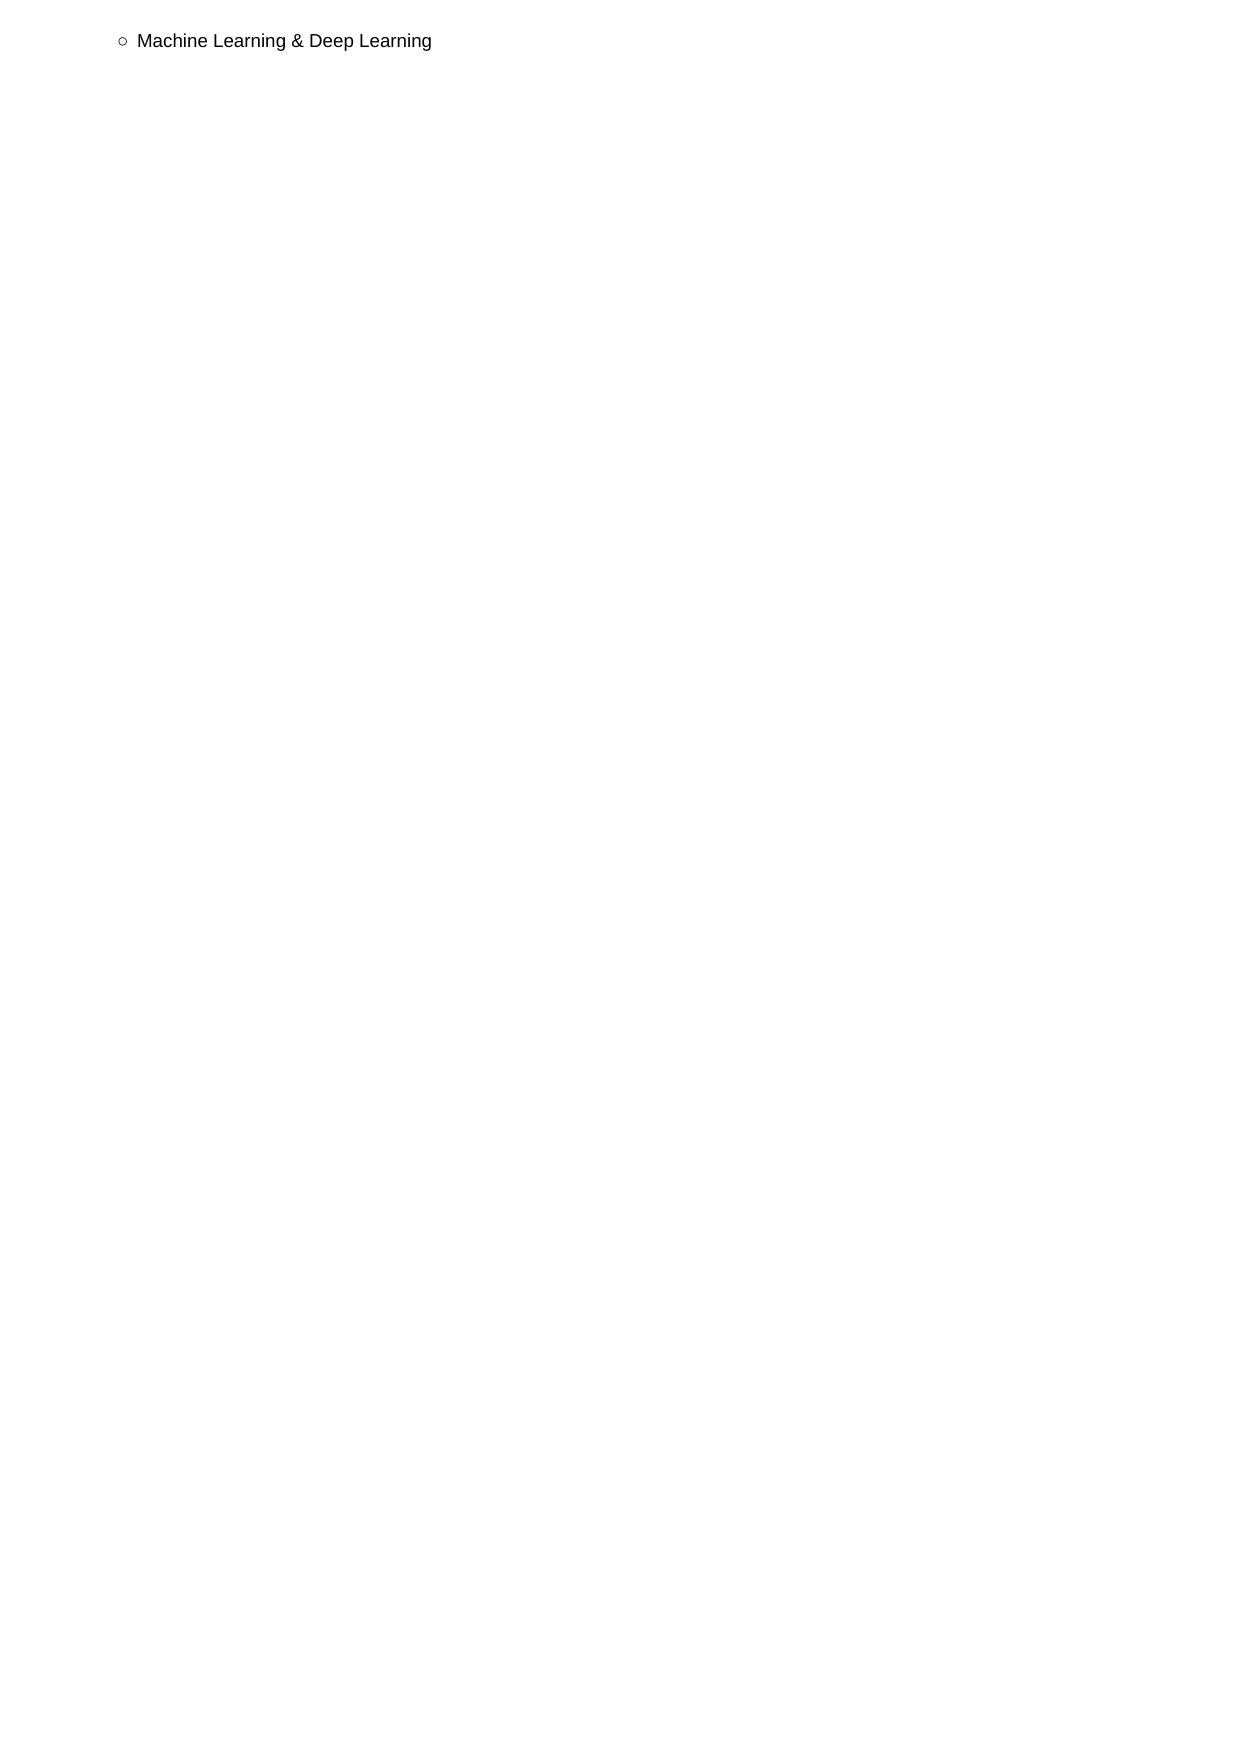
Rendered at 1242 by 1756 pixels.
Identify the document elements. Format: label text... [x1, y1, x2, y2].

list Machine Learning & Deep Learning [117, 29, 1182, 51]
